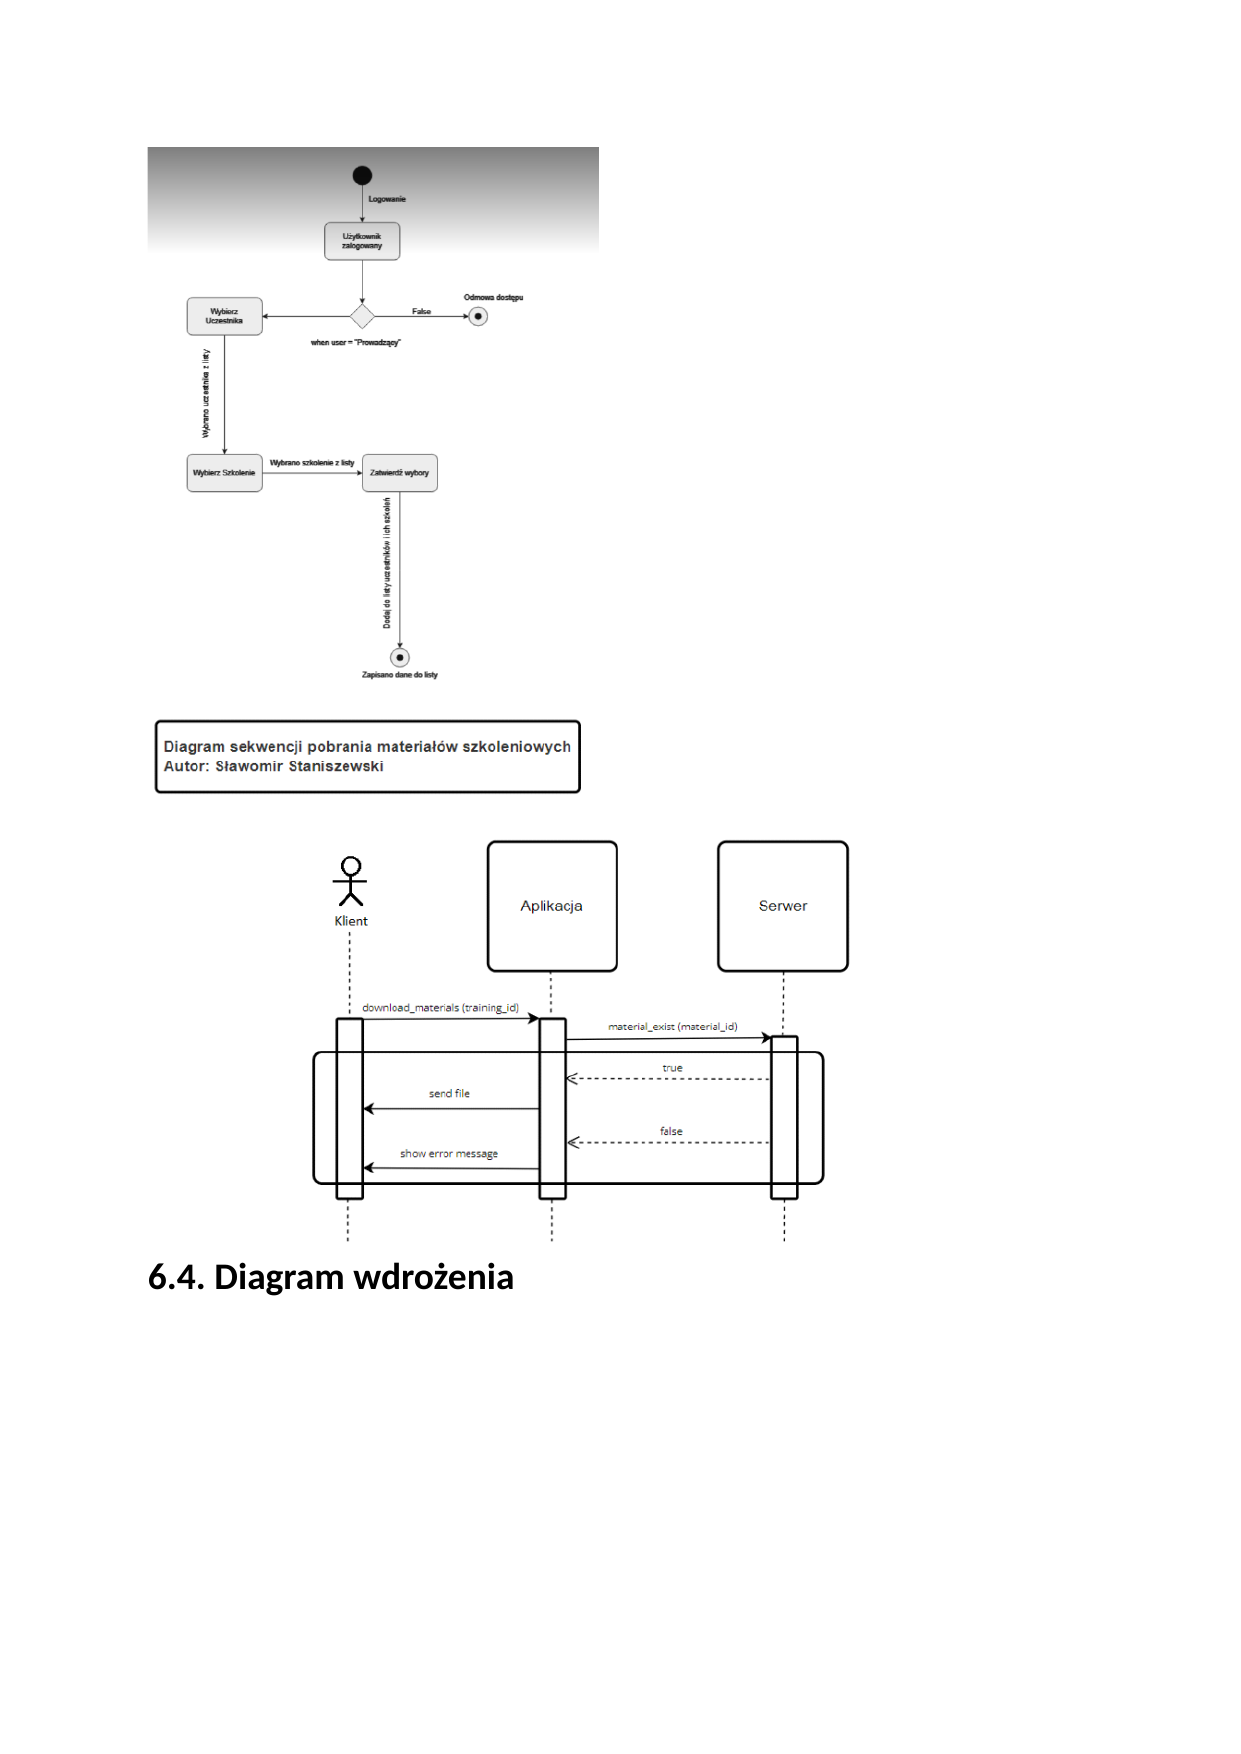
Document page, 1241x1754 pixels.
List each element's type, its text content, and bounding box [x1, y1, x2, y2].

text 6.4. Diagram wdrożenia [148, 1253, 1093, 1299]
picture [147, 147, 599, 706]
